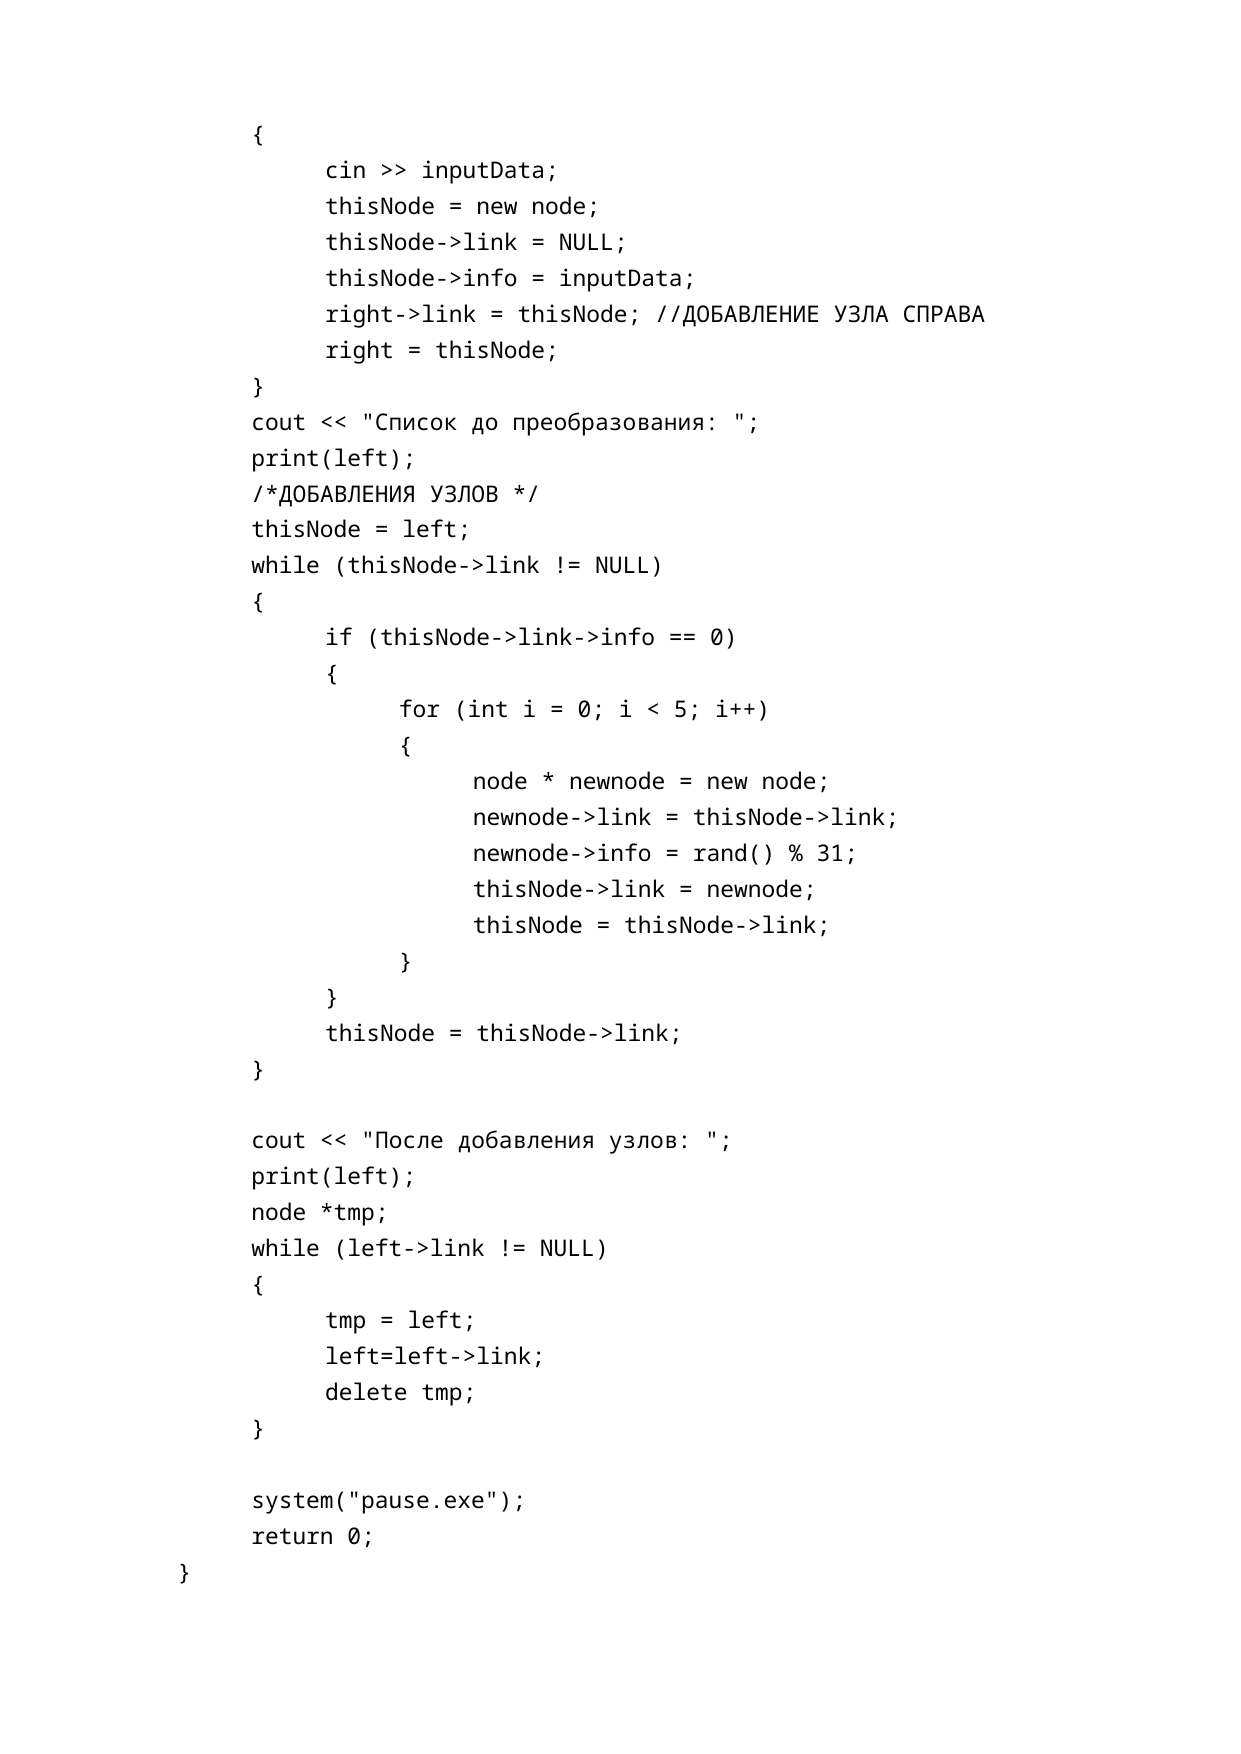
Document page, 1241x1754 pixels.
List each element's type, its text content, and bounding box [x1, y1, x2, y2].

text right = thisNode; [177, 334, 1152, 365]
text thisNode->link = newnode; [177, 873, 1152, 904]
text thisNode = left; [177, 513, 1152, 545]
text print(left); [177, 442, 1152, 473]
text } [177, 370, 1152, 401]
text /*ДОБАВЛЕНИЯ УЗЛОВ */ [177, 477, 1152, 509]
text cout << "После добавления узлов: "; [177, 1124, 1152, 1156]
text thisNode->link = NULL; [177, 226, 1152, 257]
text } [177, 945, 1152, 976]
text left=left->link; [177, 1340, 1152, 1371]
text right->link = thisNode; //ДОБАВЛЕНИЕ УЗЛА СПРАВА [177, 298, 1152, 329]
text cout << "Список до преобразования: "; [177, 406, 1152, 437]
text return 0; [177, 1520, 1152, 1551]
text } [177, 1556, 1152, 1587]
text newnode->info = rand() % 31; [177, 837, 1152, 868]
text cin >> inputData; [177, 154, 1152, 185]
text delete tmp; [177, 1376, 1152, 1407]
text { [177, 585, 1152, 617]
text thisNode = new node; [177, 190, 1152, 221]
text node * newnode = new node; [177, 765, 1152, 796]
text thisNode = thisNode->link; [177, 1017, 1152, 1048]
text for (int i = 0; i < 5; i++) [177, 693, 1152, 724]
text tmp = left; [177, 1304, 1152, 1335]
text } [177, 1412, 1152, 1443]
text { [177, 729, 1152, 760]
text { [177, 1268, 1152, 1299]
text system("pause.exe"); [177, 1484, 1152, 1515]
text print(left); [177, 1160, 1152, 1192]
text thisNode = thisNode->link; [177, 909, 1152, 940]
text node *tmp; [177, 1196, 1152, 1227]
text while (thisNode->link != NULL) [177, 549, 1152, 581]
text while (left->link != NULL) [177, 1232, 1152, 1263]
text if (thisNode->link->info == 0) [177, 621, 1152, 652]
text newnode->link = thisNode->link; [177, 801, 1152, 832]
text { [177, 657, 1152, 688]
text { [177, 118, 1152, 149]
text } [177, 1052, 1152, 1084]
text } [177, 981, 1152, 1012]
text thisNode->info = inputData; [177, 262, 1152, 293]
